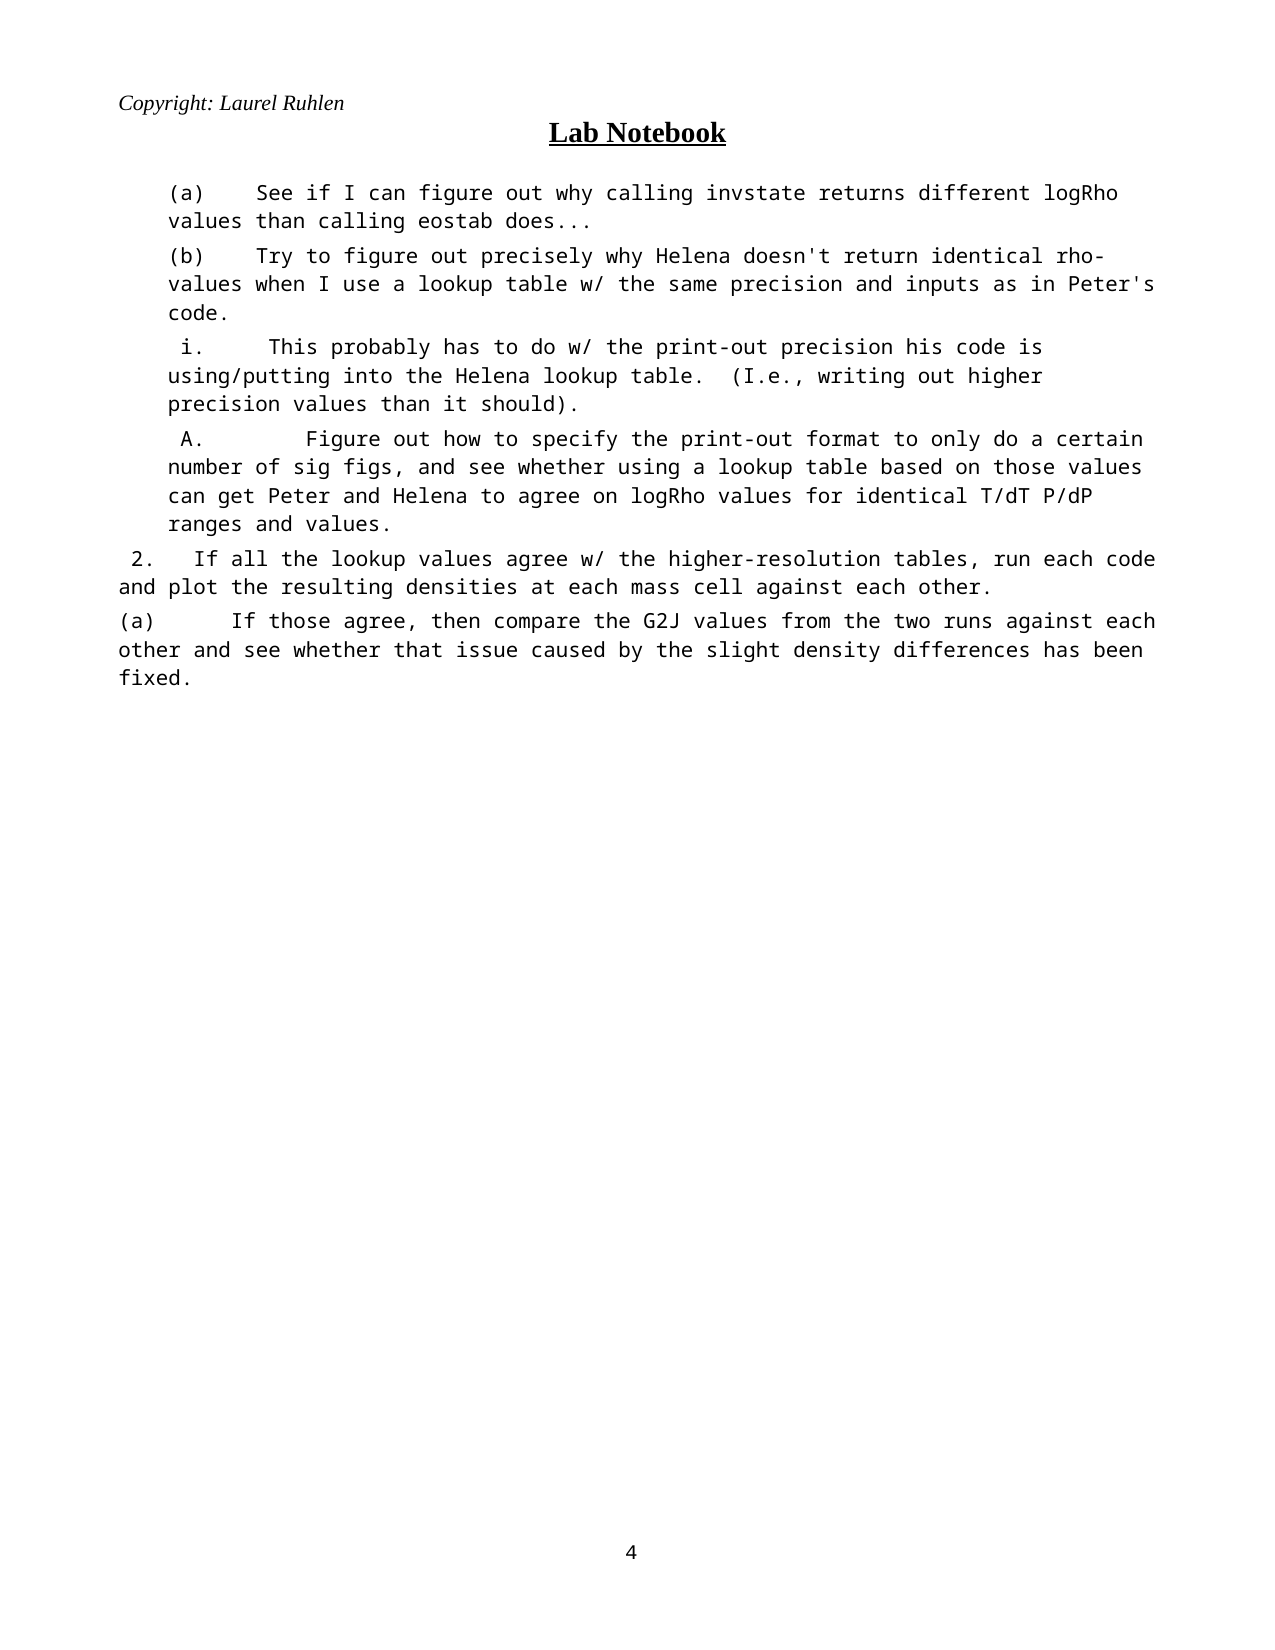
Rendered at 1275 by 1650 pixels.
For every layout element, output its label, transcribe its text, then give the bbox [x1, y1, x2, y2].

list If those agree, then compare the G2J values from the two runs against each other and see whether that issue caused by the slight density differences has been fixed. [118, 607, 1157, 692]
list Try to figure out precisely why Helena doesn't return identical rho-values when I use a lookup table w/ the same precision and inputs as in Peter's code. [168, 241, 1157, 326]
list See if I can figure out why calling invstate returns different logRho values than calling eostab does... [168, 178, 1157, 235]
list This probably has to do w/ the print-out precision his code is using/putting into the Helena lookup table. (I.e., writing out higher precision values than it should). [168, 332, 1157, 418]
list If all the lookup values agree w/ the higher-resolution tables, run each code and plot the resulting densities at each mass cell against each other. [118, 544, 1157, 601]
list Figure out how to specify the print-out format to only do a certain number of sig figs, and see whether using a lookup table based on those values can get Peter and Helena to agree on logRho values for identical T/dT P/dP ranges and values. [168, 424, 1157, 538]
